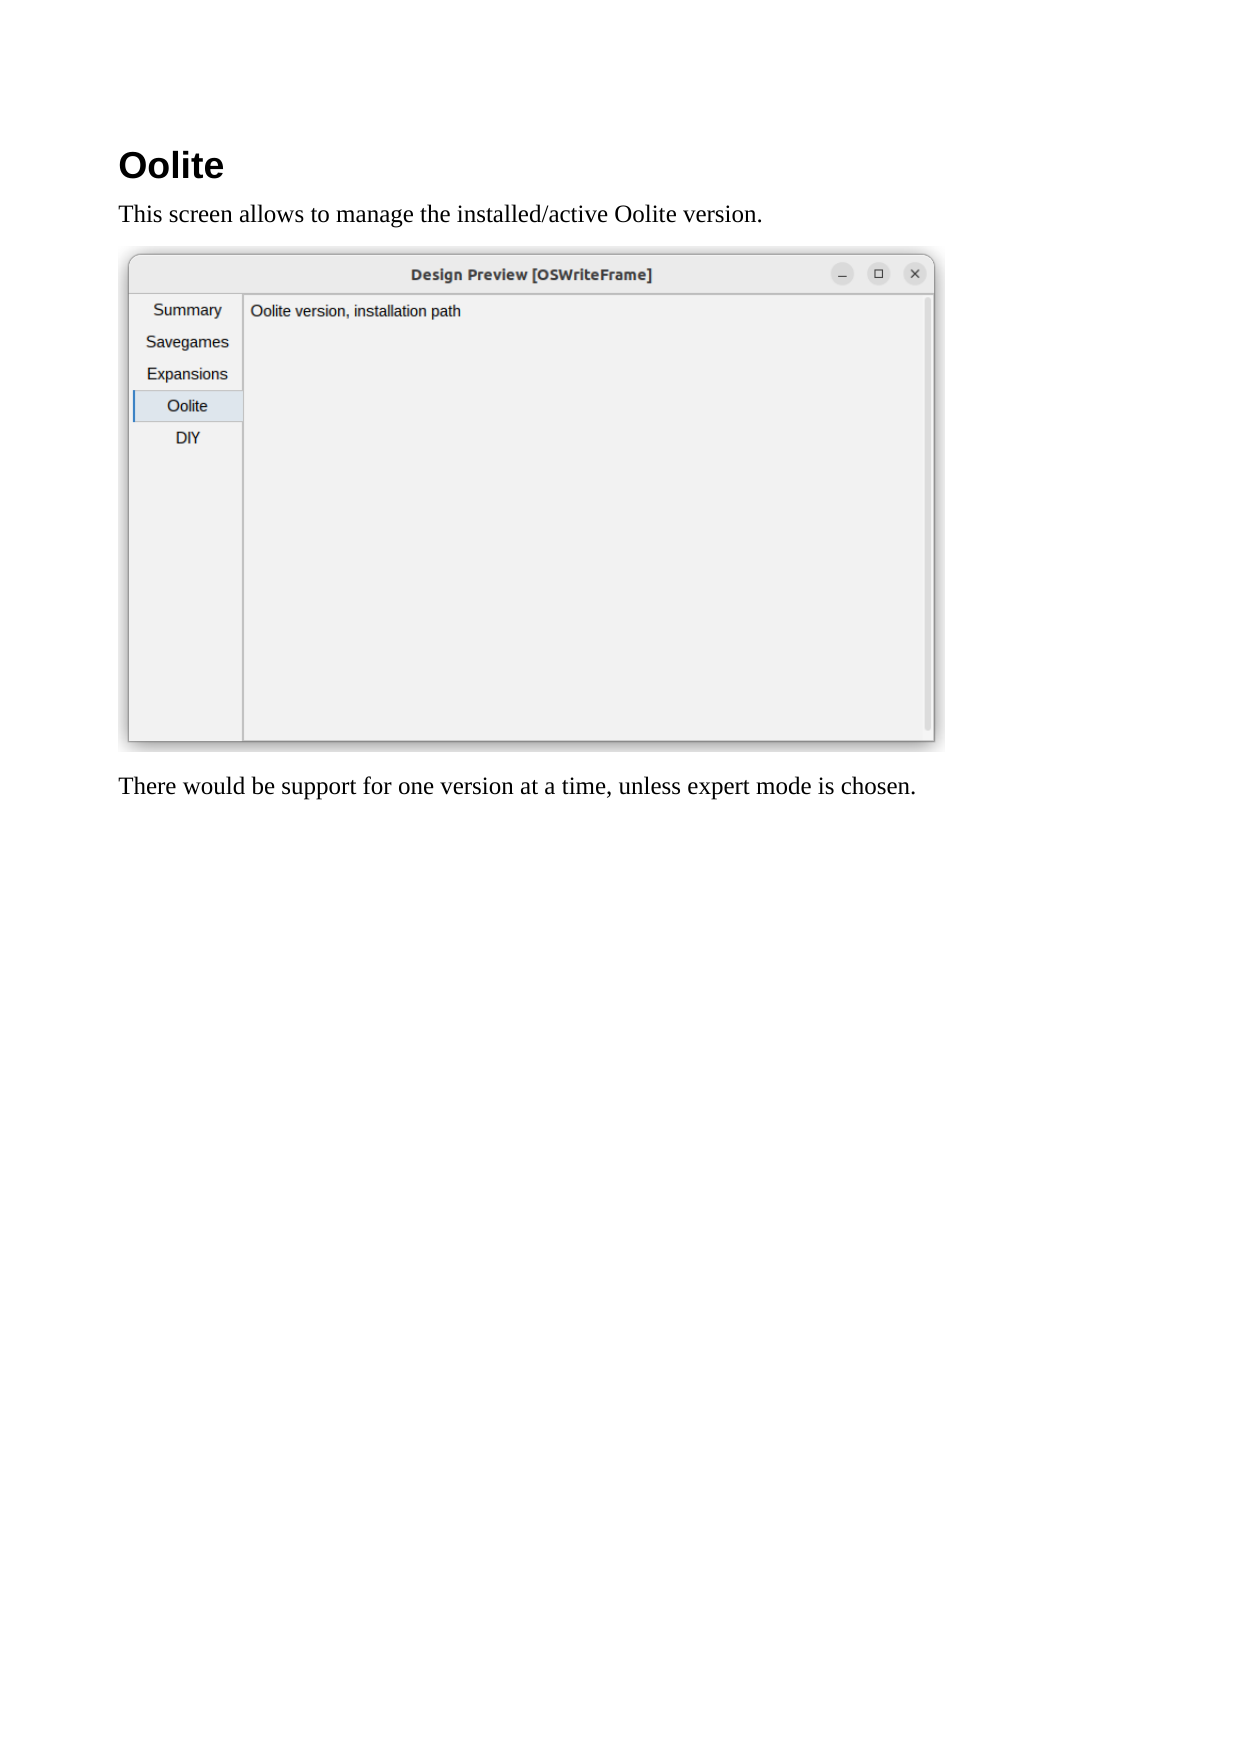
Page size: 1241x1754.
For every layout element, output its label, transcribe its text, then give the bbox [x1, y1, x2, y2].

subtitle Oolite [118, 143, 1122, 186]
picture [118, 246, 945, 752]
text There would be support for one version at a time, unless expert mode is chosen. [118, 771, 1122, 799]
text This screen allows to manage the installed/active Oolite version. [118, 199, 1122, 227]
